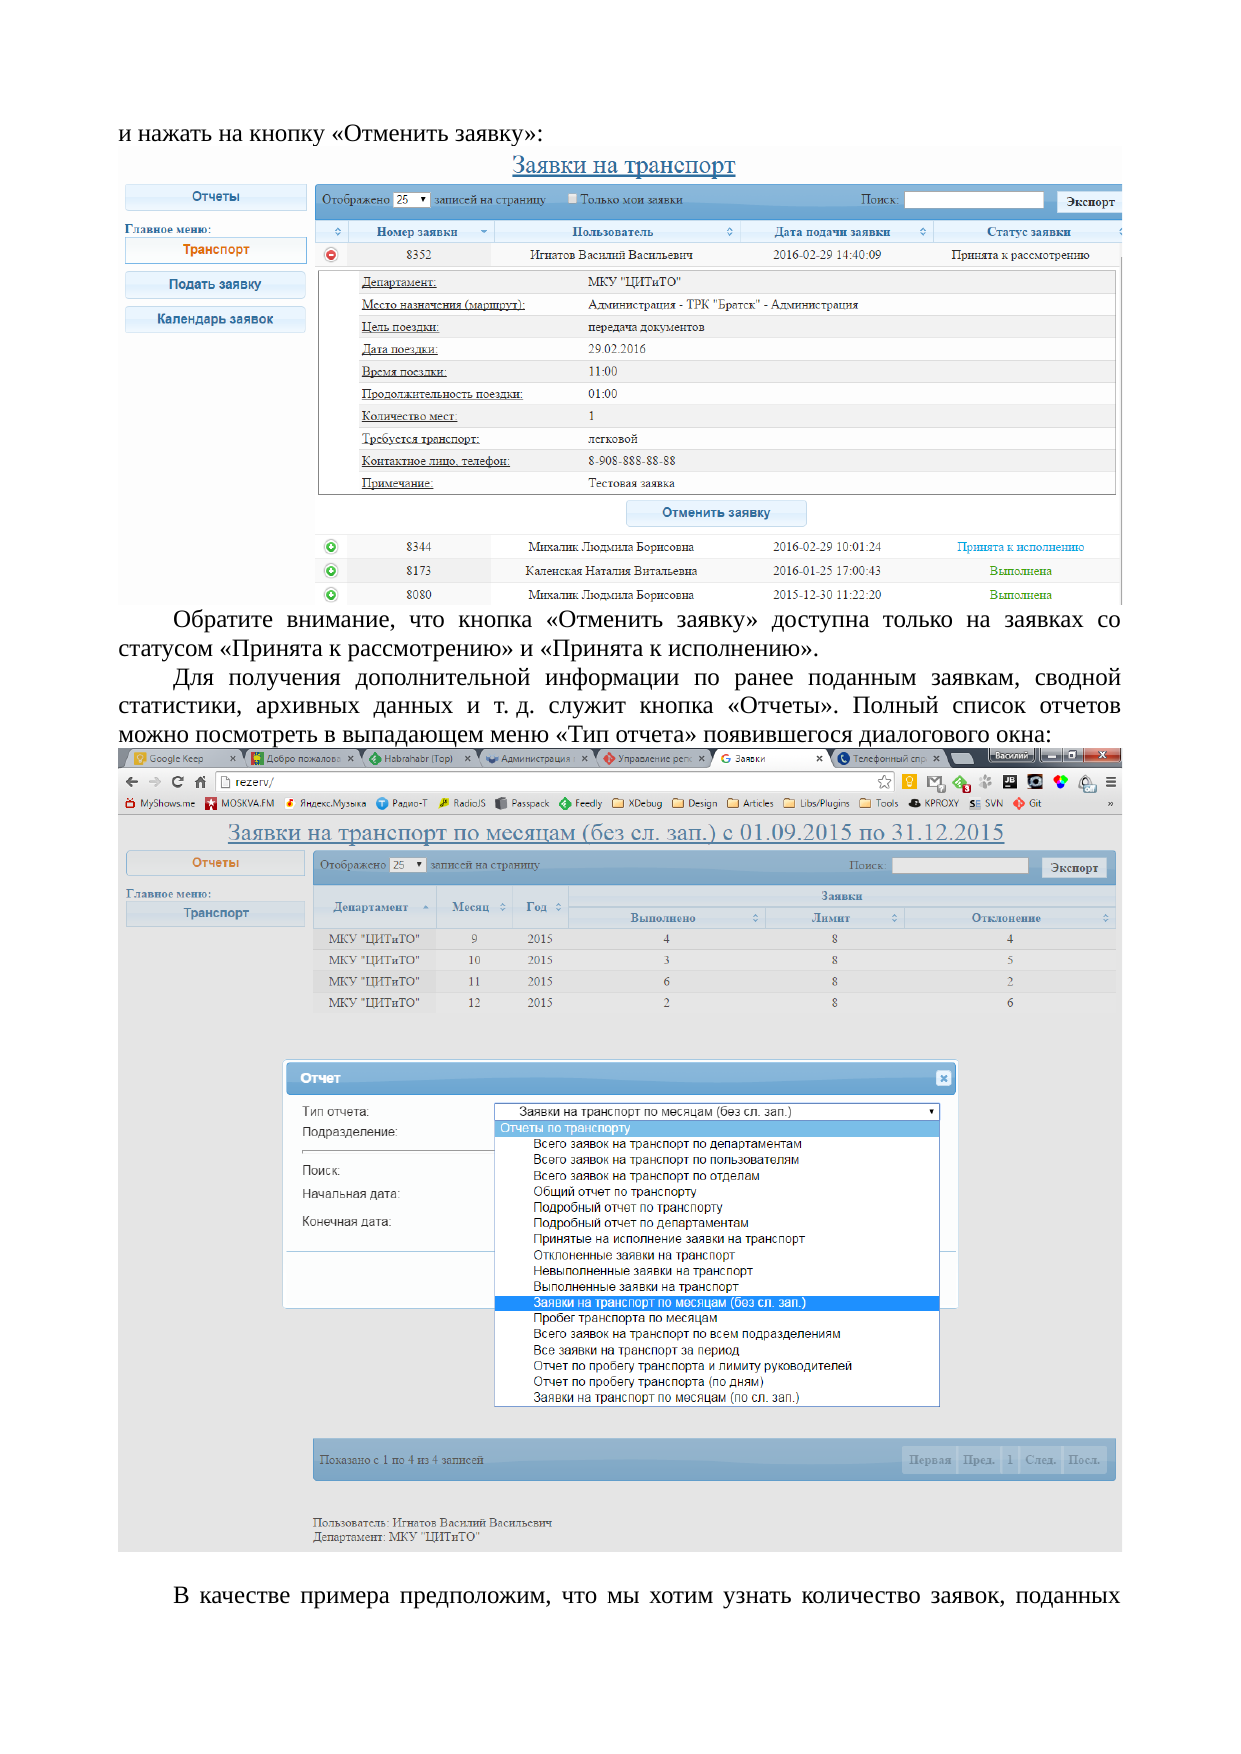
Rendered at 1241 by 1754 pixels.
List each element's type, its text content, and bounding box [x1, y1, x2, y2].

text Обратите внимание, что кнопка «Отменить заявку» доступна только на заявках со статусом «Принята к рассмотрению» и «Принята к исполнению». [118, 605, 1122, 662]
picture [118, 748, 1123, 1552]
text В качестве примера предположим, что мы хотим узнать количество заявок, поданных [118, 1580, 1122, 1609]
text и нажать на кнопку «Отменить заявку»: [118, 118, 1122, 146]
text Для получения дополнительной информации по ранее поданным заявкам, сводной статистики, архивных данных и т. д. служит кнопка «Отчеты». Полный список отчетов можно посмотреть в выпадающем меню «Тип отчета» появившегося диалогового окна: [118, 662, 1122, 748]
